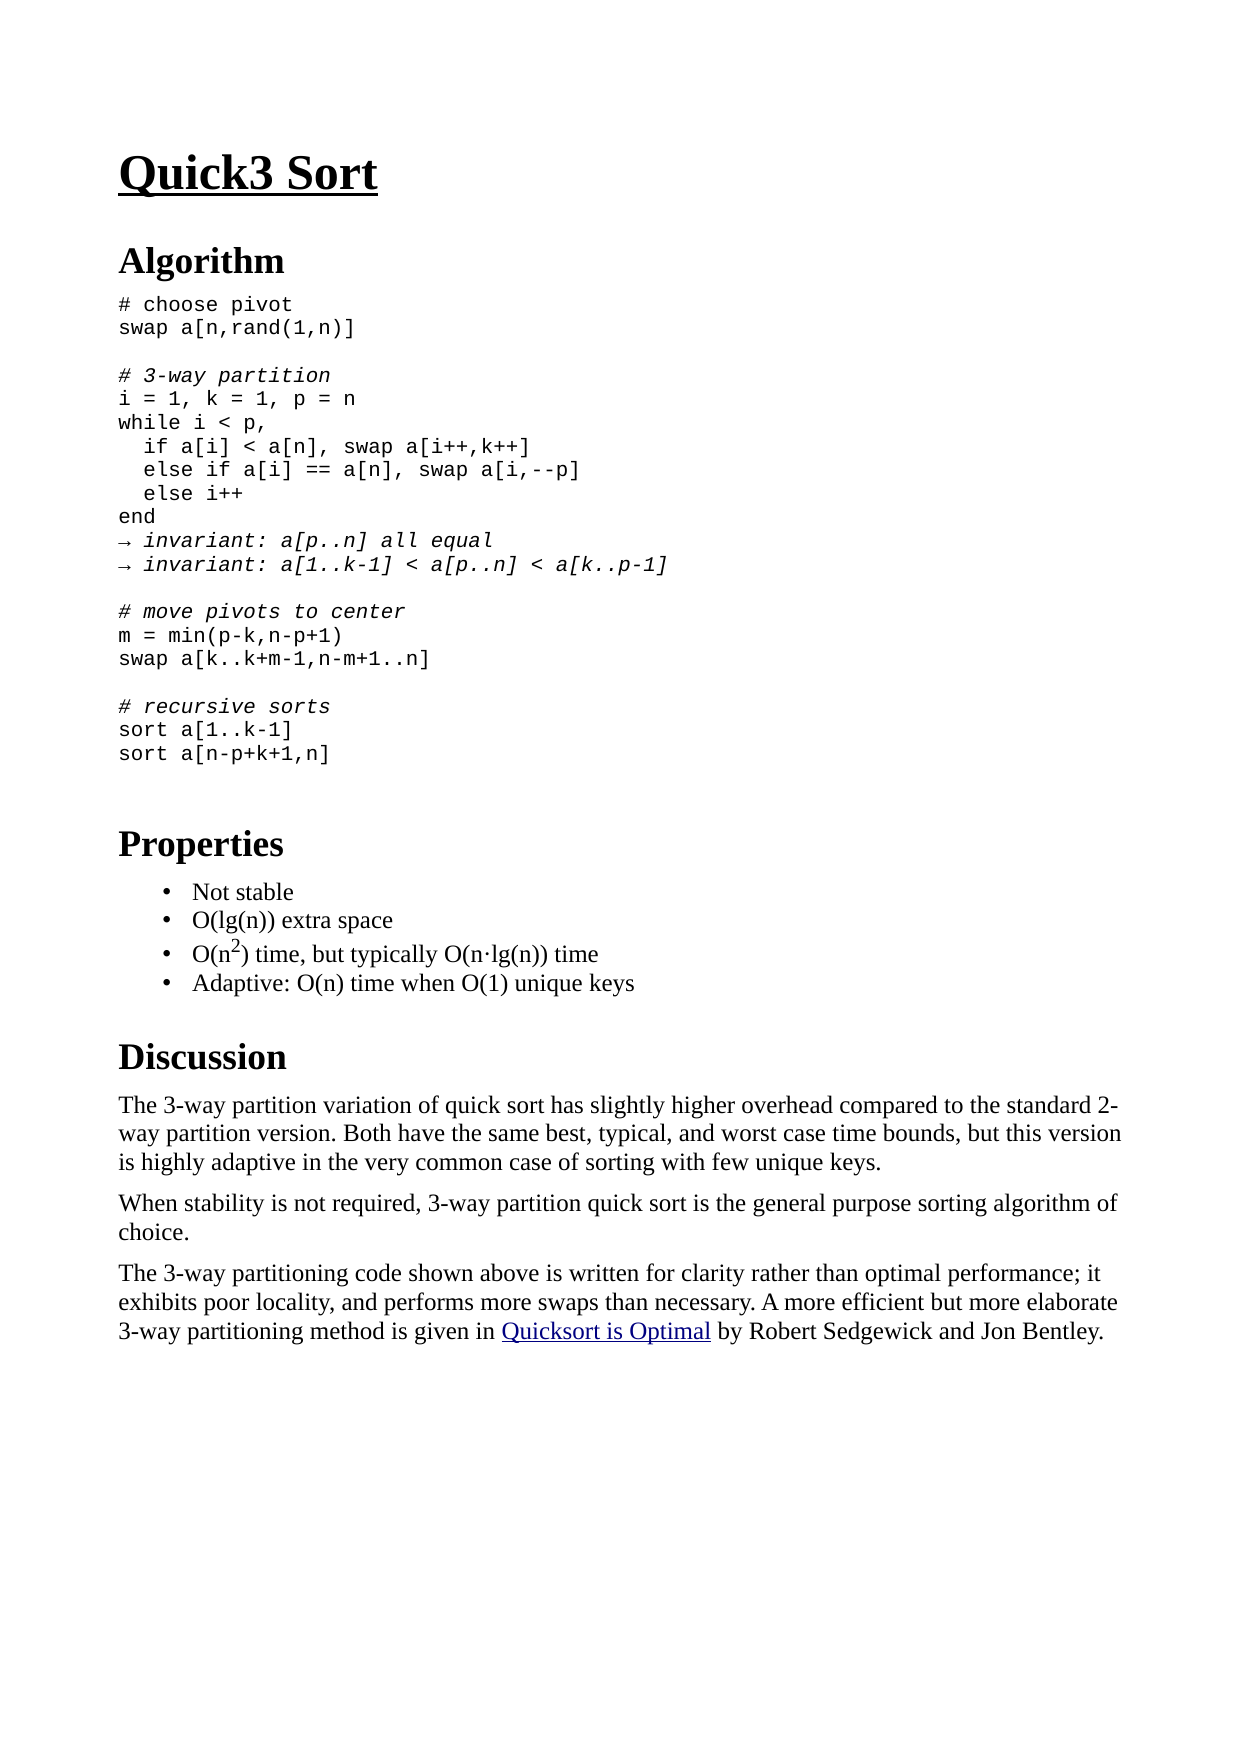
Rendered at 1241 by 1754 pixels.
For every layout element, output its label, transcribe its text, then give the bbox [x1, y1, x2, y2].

text swap a[n,rand(1,n)] [118, 317, 1122, 341]
text m = min(p-k,n-p+1) [118, 625, 1122, 648]
list Not stable [162, 877, 1122, 906]
list Adaptive: O(n) time when O(1) unique keys [162, 968, 1122, 997]
text → invariant: a[1..k-1] < a[p..n] < a[k..p-1] [118, 554, 1122, 577]
text # recursive sorts [118, 696, 1122, 719]
text When stability is not required, 3-way partition quick sort is the general purpose sorting algorithm of choice. [118, 1188, 1122, 1246]
text The 3-way partitioning code shown above is written for clarity rather than optimal performance; it exhibits poor locality, and performs more swaps than necessary. A more efficient but more elaborate 3-way partitioning method is given in Quicksort is Optimal by Robert Sedgewick and Jon Bentley. [118, 1258, 1122, 1345]
text while i < p, [118, 412, 1122, 436]
text end [118, 507, 1122, 530]
text else if a[i] == a[n], swap a[i,--p] [118, 459, 1122, 483]
text swap a[k..k+m-1,n-m+1..n] [118, 648, 1122, 672]
text sort a[n-p+k+1,n] [118, 743, 1122, 767]
text # choose pivot [118, 294, 1122, 317]
text sort a[1..k-1] [118, 719, 1122, 743]
text if a[i] < a[n], swap a[i++,k++] [118, 436, 1122, 459]
subtitle Quick3 Sort [118, 143, 1122, 201]
text # 3-way partition [118, 365, 1122, 388]
subtitle Properties [118, 821, 1122, 864]
subtitle Algorithm [118, 238, 1122, 281]
text → invariant: a[p..n] all equal [118, 530, 1122, 554]
text The 3-way partition variation of quick sort has slightly higher overhead compared to the standard 2-way partition version. Both have the same best, typical, and worst case time bounds, but this version is highly adaptive in the very common case of sorting with few unique keys. [118, 1090, 1122, 1176]
text # move pivots to center [118, 601, 1122, 625]
list O(lg(n)) extra space [162, 906, 1122, 934]
subtitle Discussion [118, 1034, 1122, 1077]
text else i++ [118, 483, 1122, 507]
text i = 1, k = 1, p = n [118, 388, 1122, 412]
list O(n2) time, but typically O(n·lg(n)) time [162, 934, 1122, 968]
